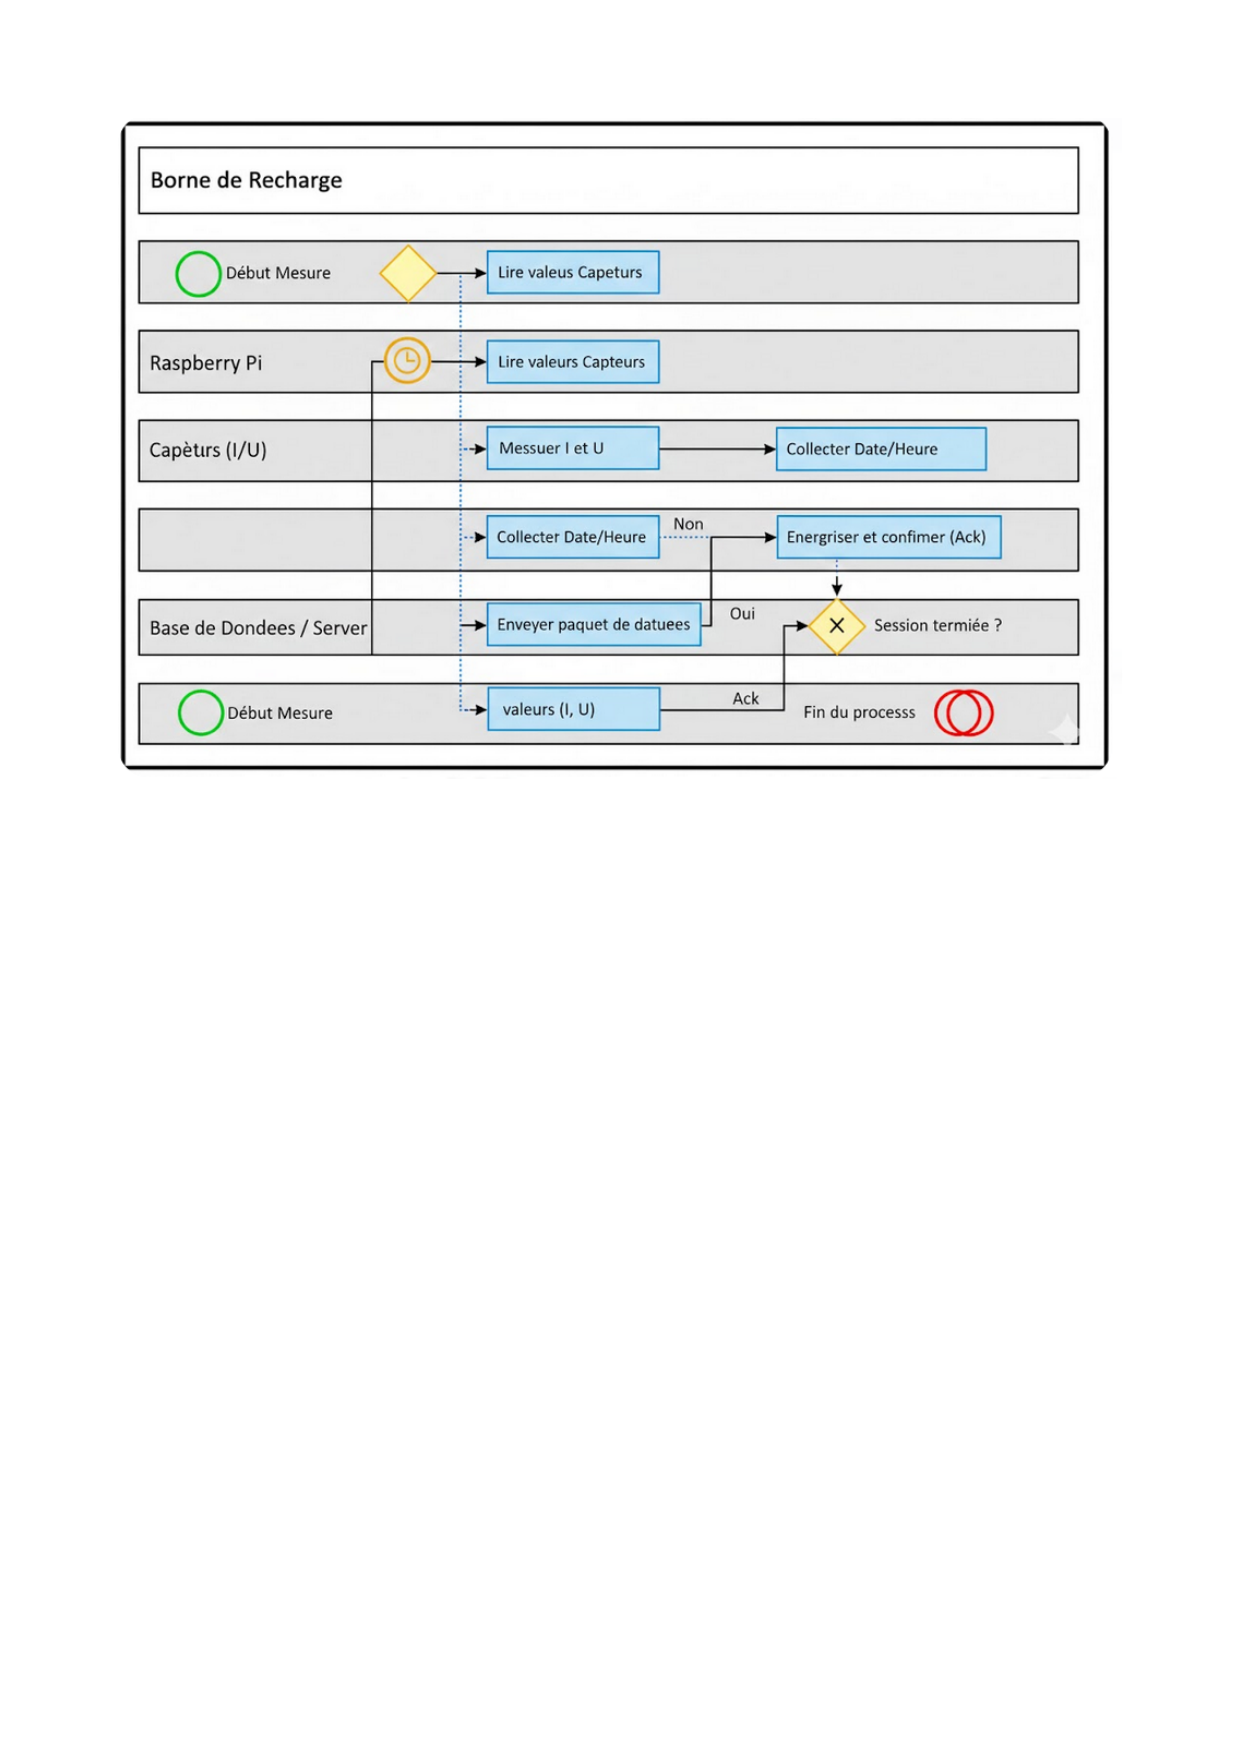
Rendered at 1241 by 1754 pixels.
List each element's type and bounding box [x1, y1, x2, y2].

picture [118, 118, 1123, 779]
